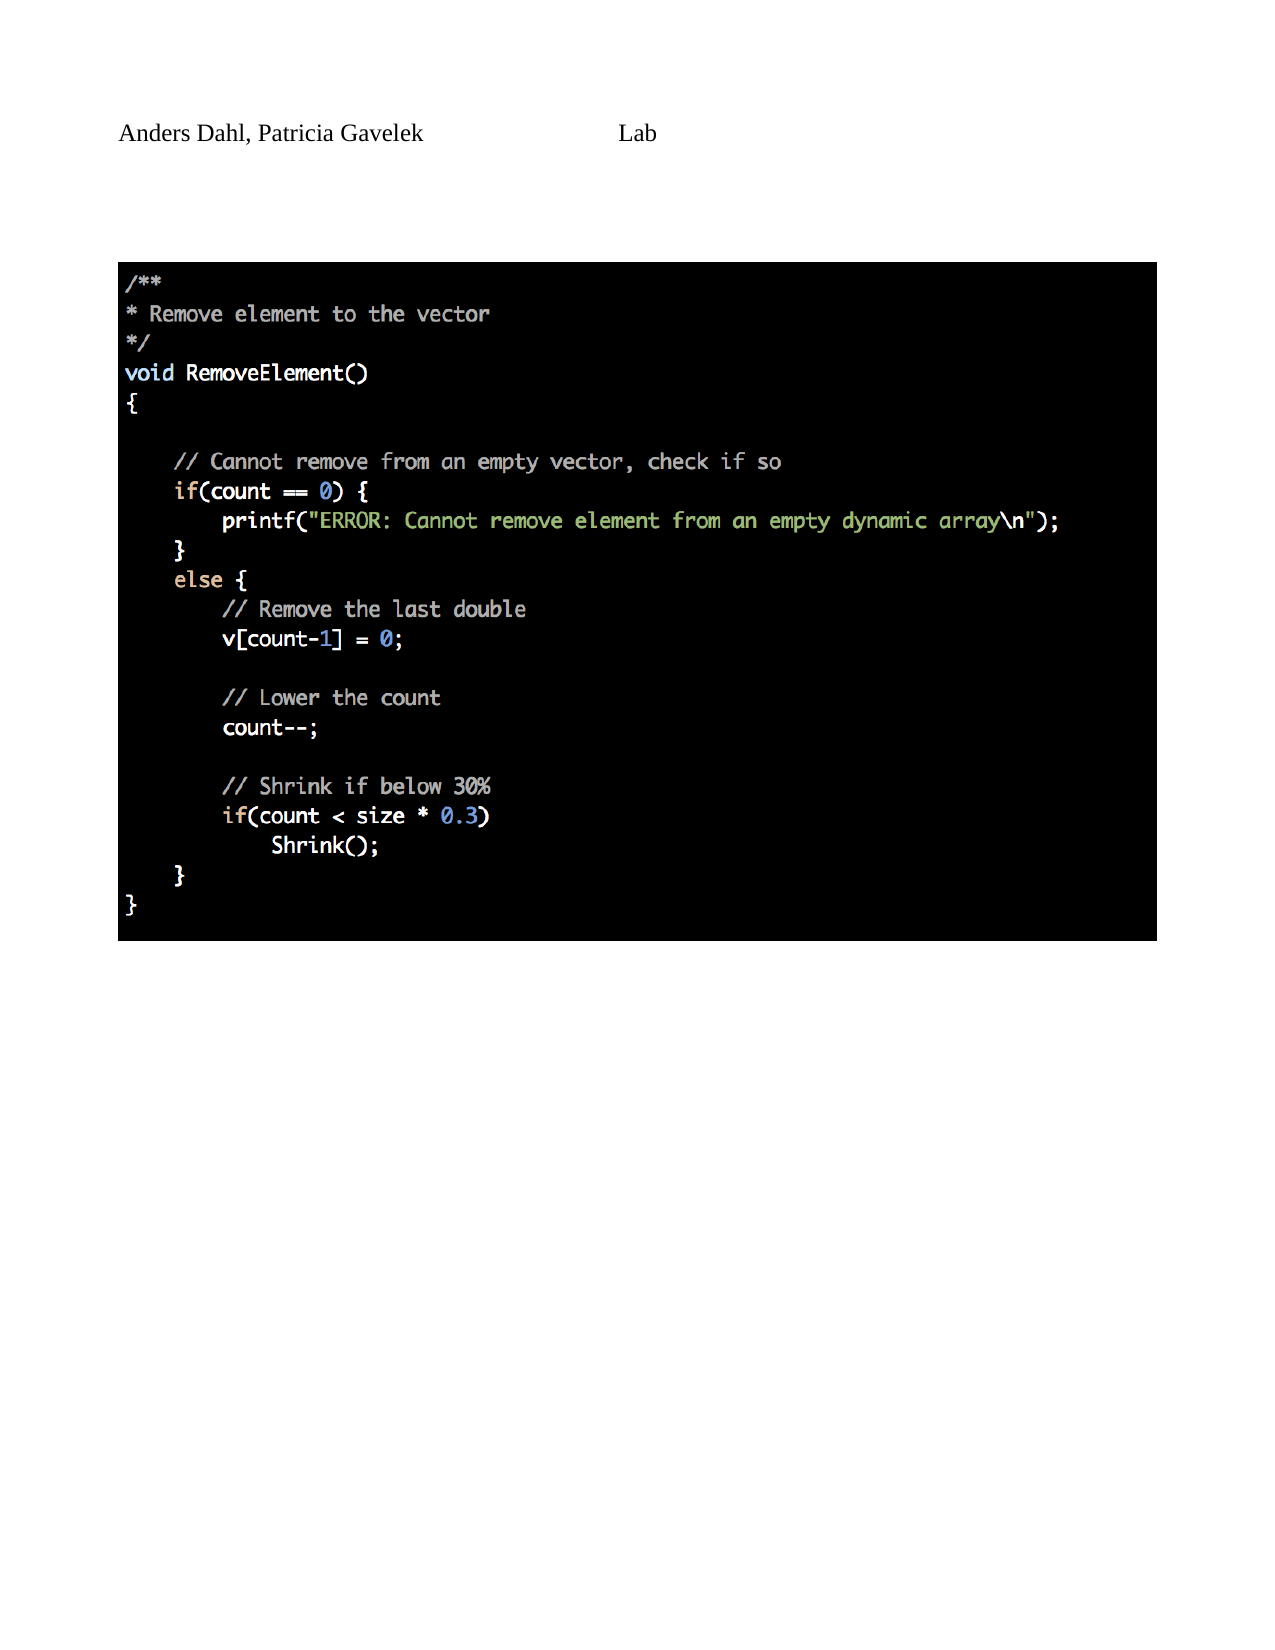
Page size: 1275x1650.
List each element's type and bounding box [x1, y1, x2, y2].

picture [118, 262, 1157, 941]
